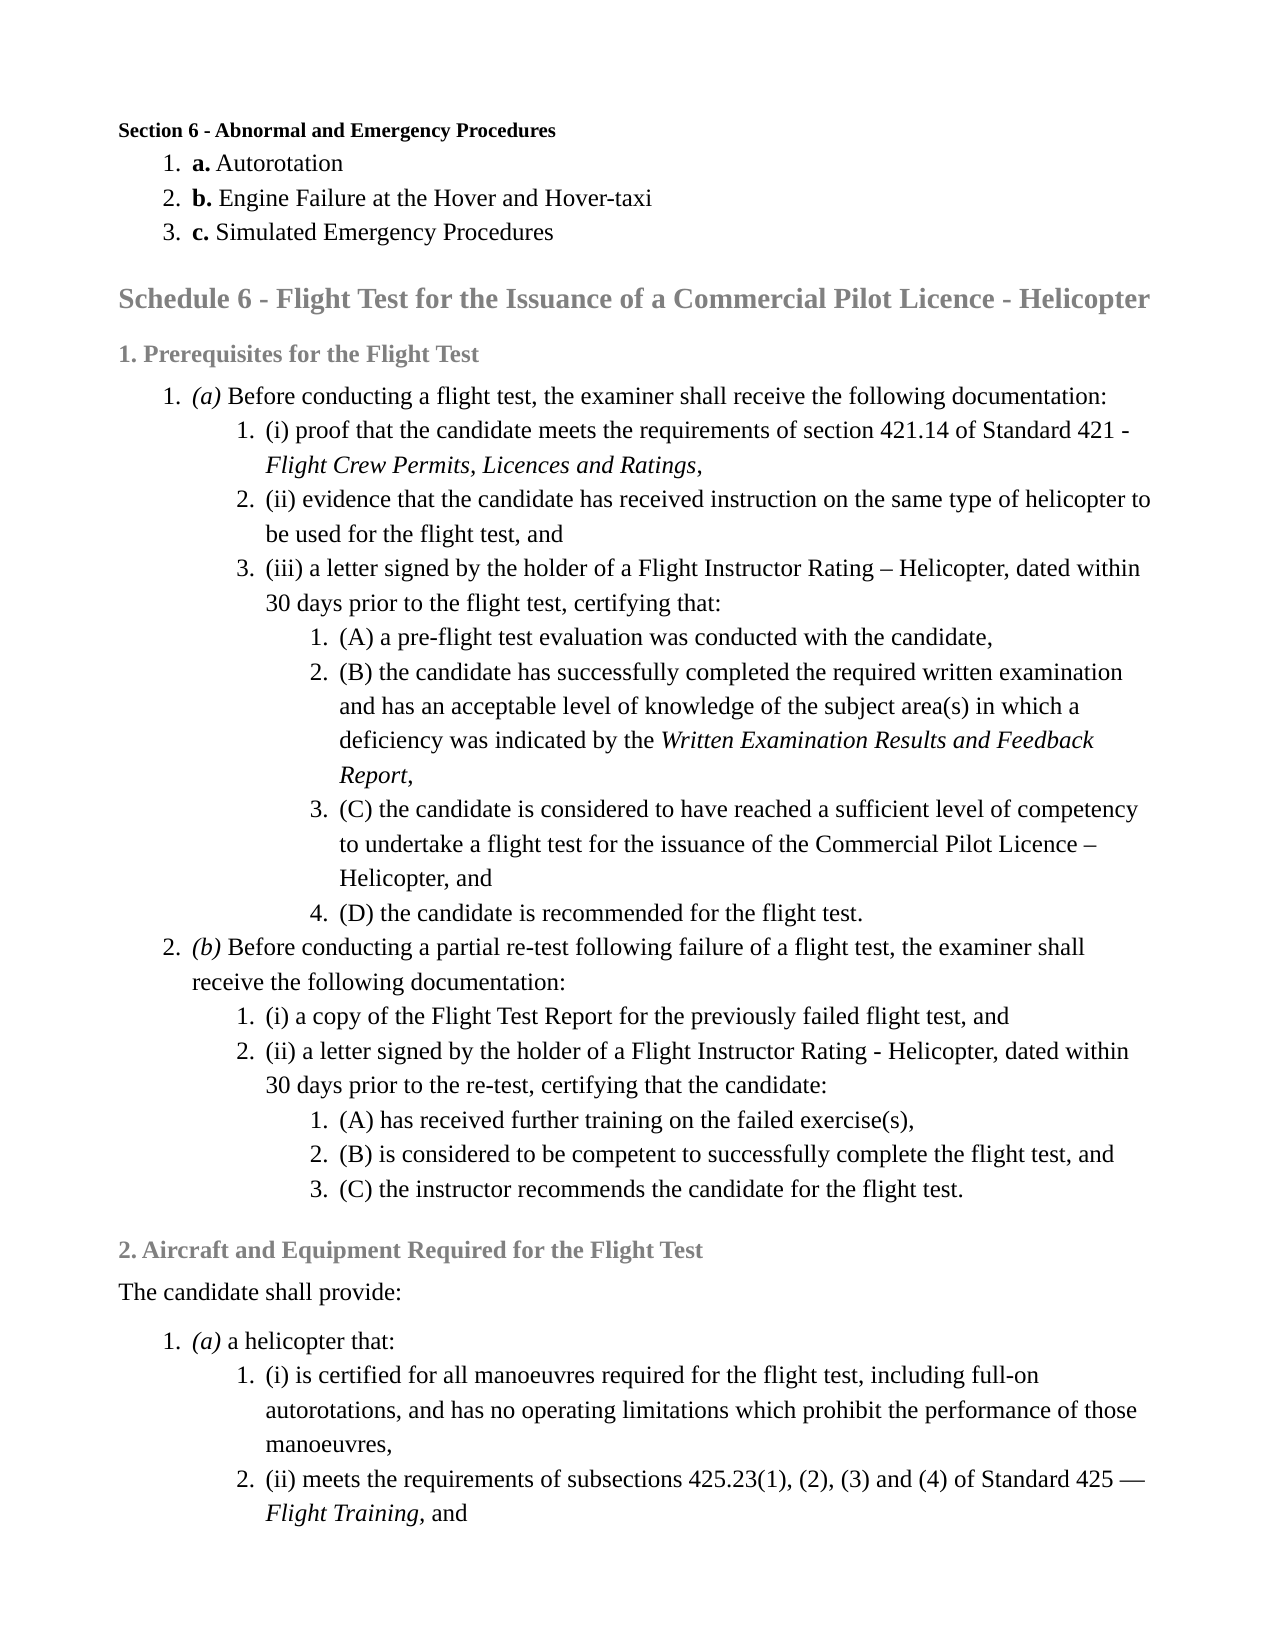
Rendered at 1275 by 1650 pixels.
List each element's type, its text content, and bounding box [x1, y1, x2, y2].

text The candidate shall provide: [118, 1277, 1157, 1305]
subtitle 1. Prerequisites for the Flight Test [118, 339, 1157, 368]
list c. Simulated Emergency Procedures [162, 217, 1157, 246]
list (ii) a letter signed by the holder of a Flight Instructor Rating - Helicopter, dated within 30 days prior to the re-test, certifying that the candidate: [236, 1036, 1157, 1099]
list (iii) a letter signed by the holder of a Flight Instructor Rating – Helicopter, dated within 30 days prior to the flight test, certifying that: [236, 553, 1157, 616]
list (ii) evidence that the candidate has received instruction on the same type of helicopter to be used for the flight test, and [236, 484, 1157, 547]
list (b) Before conducting a partial re-test following failure of a flight test, the examiner shall receive the following documentation: [162, 932, 1157, 996]
list (A) a pre-flight test evaluation was conducted with the candidate, [309, 622, 1157, 651]
list (ii) meets the requirements of subsections 425.23(1), (2), (3) and (4) of Standard 425 — Flight Training, and [236, 1464, 1157, 1527]
list (C) the candidate is considered to have reached a sufficient level of competency to undertake a flight test for the issuance of the Commercial Pilot Licence – Helicopter, and [309, 794, 1157, 892]
subtitle Schedule 6 - Flight Test for the Issuance of a Commercial Pilot Licence - Helicopter [118, 281, 1157, 314]
subtitle Section 6 - Abnormal and Emergency Procedures [118, 118, 1157, 142]
list (A) has received further training on the failed exercise(s), [309, 1105, 1157, 1134]
list a. Autorotation [162, 148, 1157, 177]
list (i) a copy of the Flight Test Report for the previously failed flight test, and [236, 1001, 1157, 1030]
list (B) is considered to be competent to successfully complete the flight test, and [309, 1139, 1157, 1168]
list (B) the candidate has successfully completed the required written examination and has an acceptable level of knowledge of the subject area(s) in which a deficiency was indicated by the Written Examination Results and Feedback Report, [309, 657, 1157, 789]
list (a) Before conducting a flight test, the examiner shall receive the following documentation: [162, 381, 1157, 409]
list (i) is certified for all manoeuvres required for the flight test, including full-on autorotations, and has no operating limitations which prohibit the performance of those manoeuvres, [236, 1360, 1157, 1458]
list (i) proof that the candidate meets the requirements of section 421.14 of Standard 421 - Flight Crew Permits, Licences and Ratings, [236, 415, 1157, 478]
subtitle 2. Aircraft and Equipment Required for the Flight Test [118, 1235, 1157, 1264]
list (C) the instructor recommends the candidate for the flight test. [309, 1174, 1157, 1203]
list (a) a helicopter that: [162, 1326, 1157, 1354]
list (D) the candidate is recommended for the flight test. [309, 898, 1157, 927]
list b. Engine Failure at the Hover and Hover-taxi [162, 183, 1157, 212]
